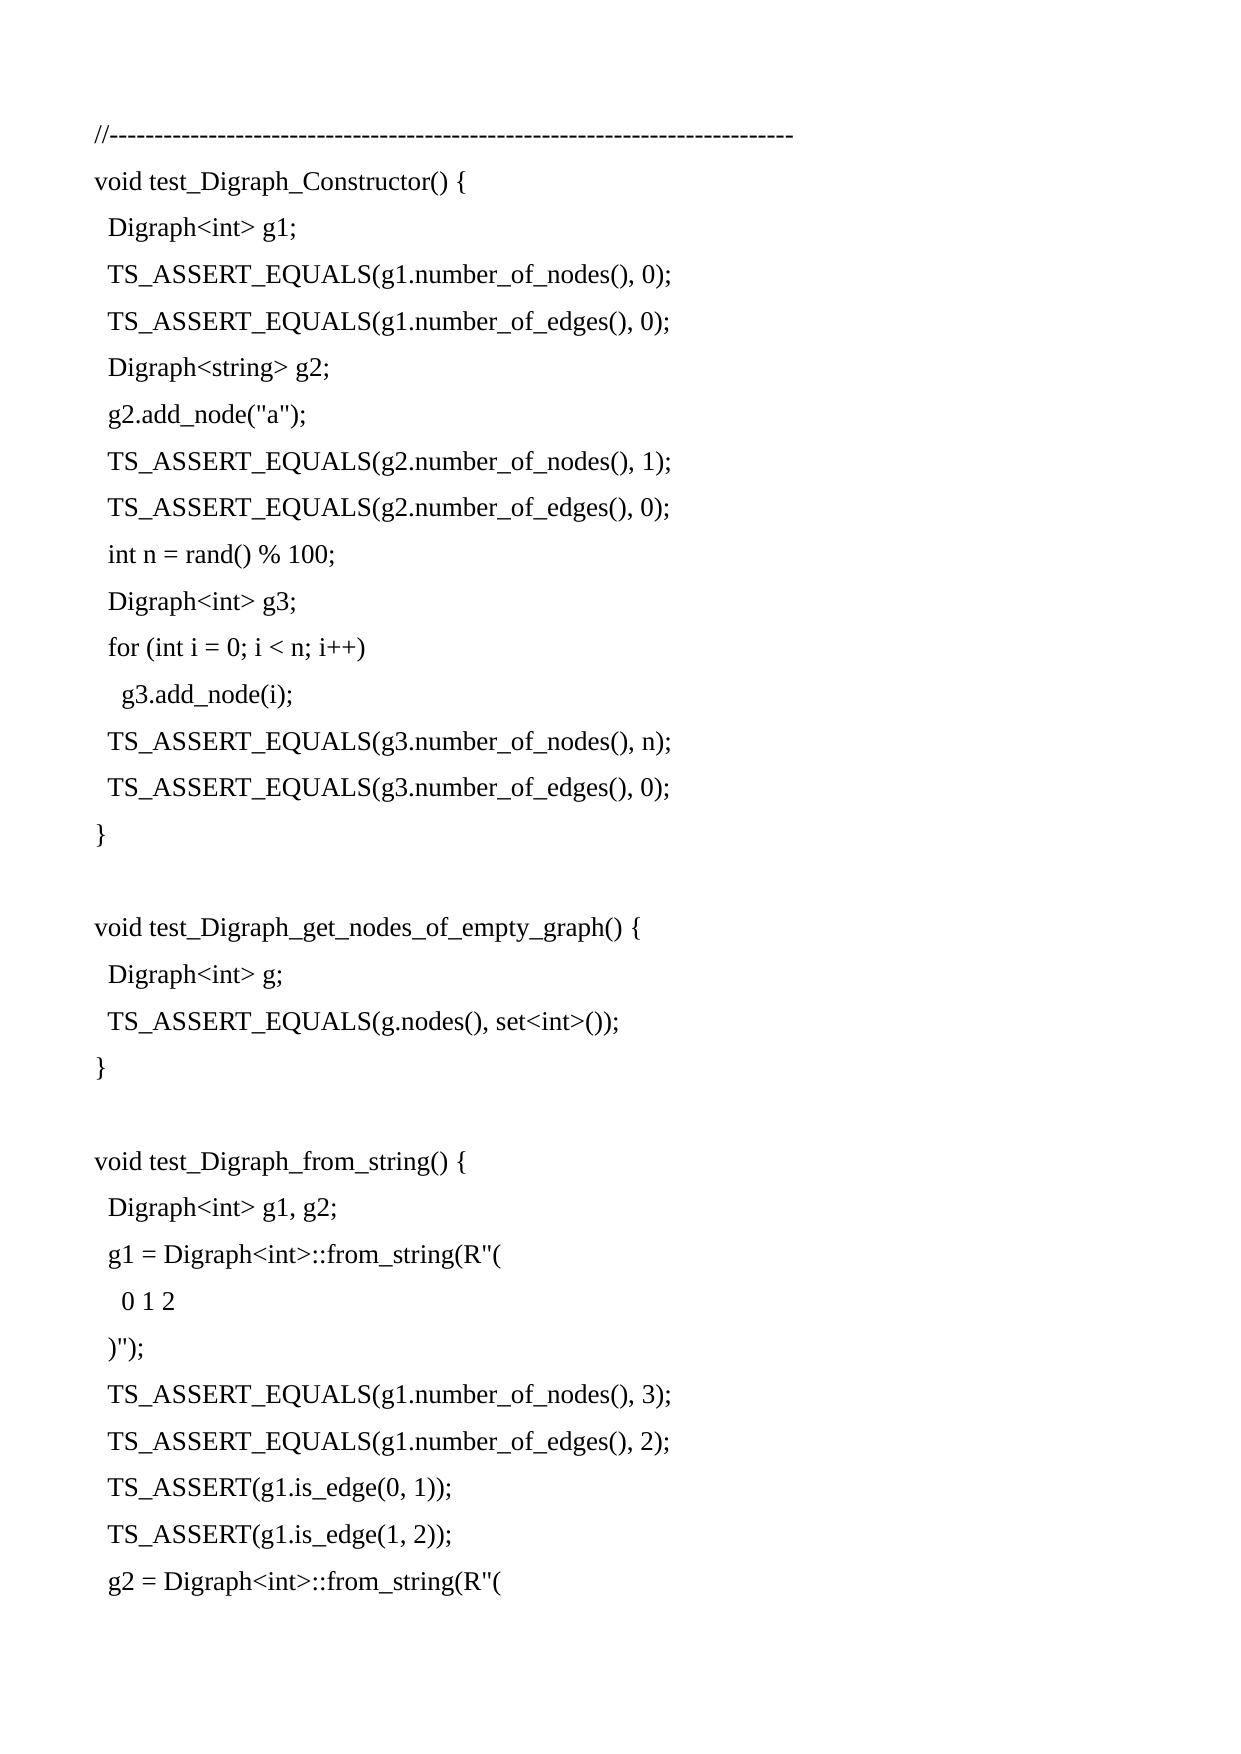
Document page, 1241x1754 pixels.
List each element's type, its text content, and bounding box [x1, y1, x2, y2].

list TS_ASSERT_EQUALS(g.nodes(), set<int>()); [81, 1005, 1122, 1036]
list } [81, 1051, 1122, 1083]
list //---------------------------------------------------------------------------- [81, 118, 1122, 149]
list TS_ASSERT_EQUALS(g3.number_of_nodes(), n); [81, 725, 1122, 756]
list g3.add_node(i); [81, 678, 1122, 709]
list void test_Digraph_get_nodes_of_empty_graph() { [81, 911, 1122, 943]
list TS_ASSERT_EQUALS(g3.number_of_edges(), 0); [81, 771, 1122, 803]
list TS_ASSERT(g1.is_edge(1, 2)); [81, 1518, 1122, 1549]
list void test_Digraph_from_string() { [81, 1145, 1122, 1176]
list Digraph<int> g3; [81, 585, 1122, 616]
list g2 = Digraph<int>::from_string(R"( [81, 1565, 1122, 1596]
list TS_ASSERT_EQUALS(g2.number_of_nodes(), 1); [81, 445, 1122, 476]
list TS_ASSERT_EQUALS(g1.number_of_nodes(), 3); [81, 1378, 1122, 1409]
list Digraph<int> g1; [81, 211, 1122, 243]
list Digraph<string> g2; [81, 351, 1122, 383]
list TS_ASSERT_EQUALS(g1.number_of_edges(), 2); [81, 1425, 1122, 1456]
list int n = rand() % 100; [81, 538, 1122, 569]
list Digraph<int> g1, g2; [81, 1191, 1122, 1223]
list 0 1 2 [81, 1285, 1122, 1316]
list } [81, 818, 1122, 849]
list g1 = Digraph<int>::from_string(R"( [81, 1238, 1122, 1269]
list )"); [81, 1331, 1122, 1363]
list void test_Digraph_Constructor() { [81, 165, 1122, 196]
list TS_ASSERT(g1.is_edge(0, 1)); [81, 1471, 1122, 1503]
list Digraph<int> g; [81, 958, 1122, 989]
list g2.add_node("a"); [81, 398, 1122, 429]
list for (int i = 0; i < n; i++) [81, 631, 1122, 663]
list TS_ASSERT_EQUALS(g1.number_of_nodes(), 0); [81, 258, 1122, 289]
list TS_ASSERT_EQUALS(g2.number_of_edges(), 0); [81, 491, 1122, 523]
list TS_ASSERT_EQUALS(g1.number_of_edges(), 0); [81, 305, 1122, 336]
